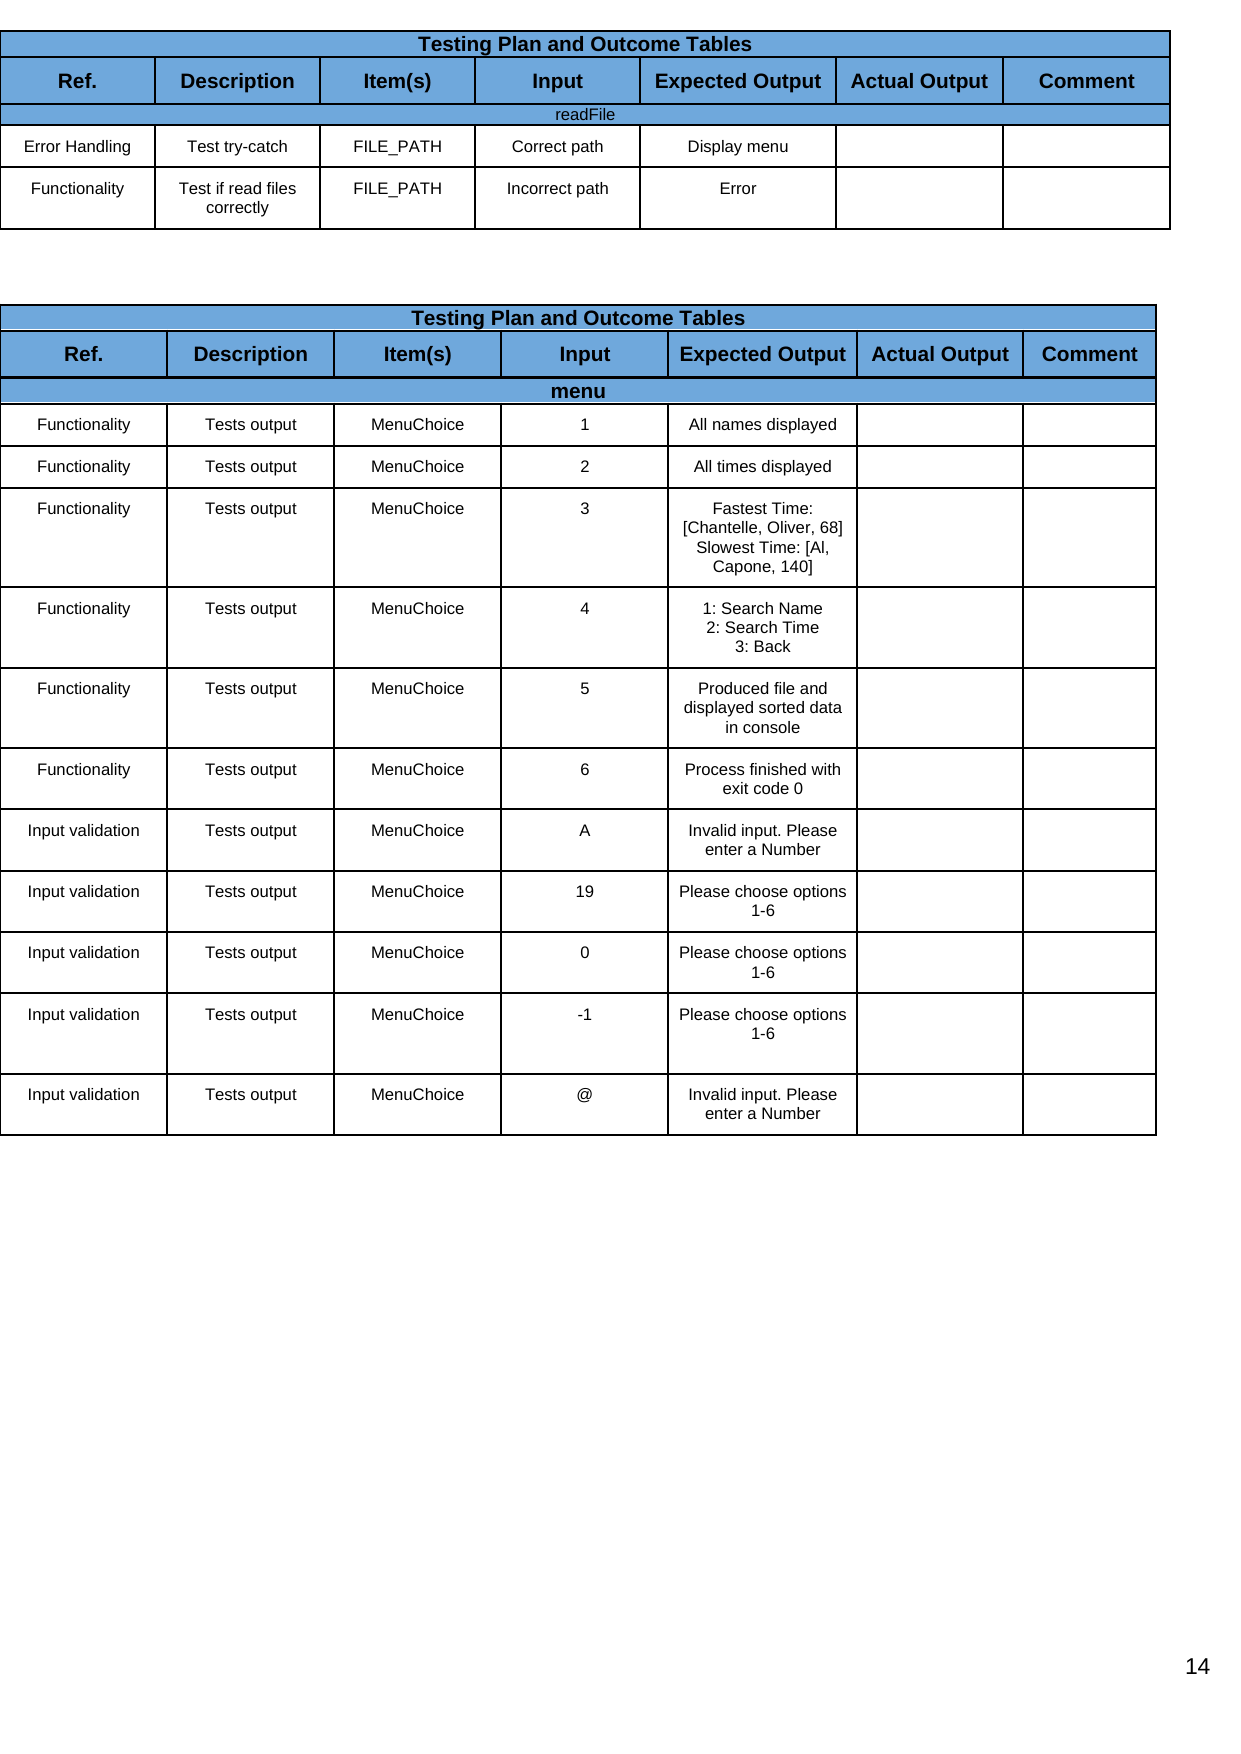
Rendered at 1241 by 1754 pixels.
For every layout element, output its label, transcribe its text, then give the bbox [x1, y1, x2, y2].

table_cell [1024, 749, 1155, 808]
table_cell Test try-catch [156, 126, 319, 166]
table_cell [858, 447, 1022, 487]
table_cell MenuChoice [335, 588, 500, 667]
table_cell Expected Output [641, 58, 835, 103]
table_cell [1024, 447, 1155, 487]
table_cell 6 [502, 749, 667, 808]
table_cell Test if read files correctly [156, 168, 319, 227]
table_cell Functionality [1, 588, 166, 667]
table_cell MenuChoice [335, 489, 500, 586]
table_cell 2 [502, 447, 667, 487]
table_cell Please choose options 1-6 [669, 994, 856, 1072]
table_cell Functionality [1, 489, 166, 586]
table_cell [858, 994, 1022, 1072]
table_cell Item(s) [321, 58, 474, 103]
table_cell @ [502, 1075, 667, 1134]
table_cell Invalid input. Please enter a Number [669, 1075, 856, 1134]
table_cell [1024, 933, 1155, 992]
table_header Testing Plan and Outcome Tables [1, 306, 1155, 329]
table_cell All names displayed [669, 405, 856, 444]
table_cell Error Handling [1, 126, 154, 166]
table_cell [837, 126, 1002, 166]
table_cell Description [156, 58, 319, 103]
table_cell Input validation [1, 933, 166, 992]
table_cell MenuChoice [335, 749, 500, 808]
table_cell Tests output [168, 810, 333, 869]
table_cell 3 [502, 489, 667, 586]
table_cell FILE_PATH [321, 126, 474, 166]
table_cell [1024, 872, 1155, 931]
table_cell MenuChoice [335, 872, 500, 931]
table_cell [858, 669, 1022, 747]
table_cell MenuChoice [335, 810, 500, 869]
table_cell Comment [1024, 332, 1155, 376]
table_cell FILE_PATH [321, 168, 474, 227]
table_cell Tests output [168, 447, 333, 487]
table_cell All times displayed [669, 447, 856, 487]
table_cell Tests output [168, 749, 333, 808]
table_cell Invalid input. Please enter a Number [669, 810, 856, 869]
table_cell 5 [502, 669, 667, 747]
table_cell MenuChoice [335, 933, 500, 992]
table_cell [858, 588, 1022, 667]
table_cell Incorrect path [476, 168, 639, 227]
table_cell Functionality [1, 447, 166, 487]
table_cell MenuChoice [335, 669, 500, 747]
table_cell Tests output [168, 1075, 333, 1134]
table_cell Actual Output [858, 332, 1022, 376]
table_cell Input validation [1, 810, 166, 869]
table_cell [1024, 810, 1155, 869]
table_cell Tests output [168, 405, 333, 444]
table_cell 0 [502, 933, 667, 992]
table_cell Please choose options 1-6 [669, 872, 856, 931]
table_cell [858, 749, 1022, 808]
table_cell Tests output [168, 994, 333, 1072]
table_header Testing Plan and Outcome Tables [1, 32, 1169, 56]
table_cell Process finished with exit code 0 [669, 749, 856, 808]
table_cell [1024, 489, 1155, 586]
table_cell MenuChoice [335, 447, 500, 487]
table_cell 1 [502, 405, 667, 444]
table_cell [858, 933, 1022, 992]
table_cell 19 [502, 872, 667, 931]
table_cell Item(s) [335, 332, 500, 376]
table_cell Functionality [1, 405, 166, 444]
table_cell Description [168, 332, 333, 376]
table_cell Tests output [168, 669, 333, 747]
table_cell [1004, 168, 1169, 227]
table_cell [858, 1075, 1022, 1134]
table_cell [1024, 669, 1155, 747]
table_cell Comment [1004, 58, 1169, 103]
table_cell Input [502, 332, 667, 376]
table_cell Input validation [1, 994, 166, 1072]
table_cell [858, 489, 1022, 586]
table_cell [1024, 1075, 1155, 1134]
table_cell Tests output [168, 933, 333, 992]
table_cell 1: Search Name 2: Search Time 3: Back [669, 588, 856, 667]
table_cell readFile [1, 105, 1169, 124]
table_cell Functionality [1, 669, 166, 747]
table_cell Functionality [1, 168, 154, 227]
table_cell [1024, 994, 1155, 1072]
table_cell Ref. [1, 58, 154, 103]
table_cell MenuChoice [335, 994, 500, 1072]
table_cell 4 [502, 588, 667, 667]
table_cell [858, 872, 1022, 931]
table_cell [1024, 588, 1155, 667]
table_cell Functionality [1, 749, 166, 808]
table_cell Produced file and displayed sorted data in console [669, 669, 856, 747]
table_cell Input validation [1, 1075, 166, 1134]
table_cell menu [1, 379, 1155, 402]
table_cell [1024, 405, 1155, 444]
table_cell [858, 405, 1022, 444]
table_cell [837, 168, 1002, 227]
table_cell Display menu [641, 126, 835, 166]
table_cell A [502, 810, 667, 869]
table_cell Actual Output [837, 58, 1002, 103]
table_cell Correct path [476, 126, 639, 166]
table_cell Ref. [1, 332, 166, 376]
table_cell -1 [502, 994, 667, 1072]
table_cell Tests output [168, 588, 333, 667]
table_cell Tests output [168, 489, 333, 586]
table_cell [858, 810, 1022, 869]
table_cell Input [476, 58, 639, 103]
table_cell Please choose options 1-6 [669, 933, 856, 992]
table_cell MenuChoice [335, 405, 500, 444]
table_cell Fastest Time: [Chantelle, Oliver, 68] Slowest Time: [Al, Capone, 140] [669, 489, 856, 586]
table_cell Expected Output [669, 332, 856, 376]
table_cell MenuChoice [335, 1075, 500, 1134]
table_cell [1004, 126, 1169, 166]
table_cell Input validation [1, 872, 166, 931]
table_cell Error [641, 168, 835, 227]
table_cell Tests output [168, 872, 333, 931]
